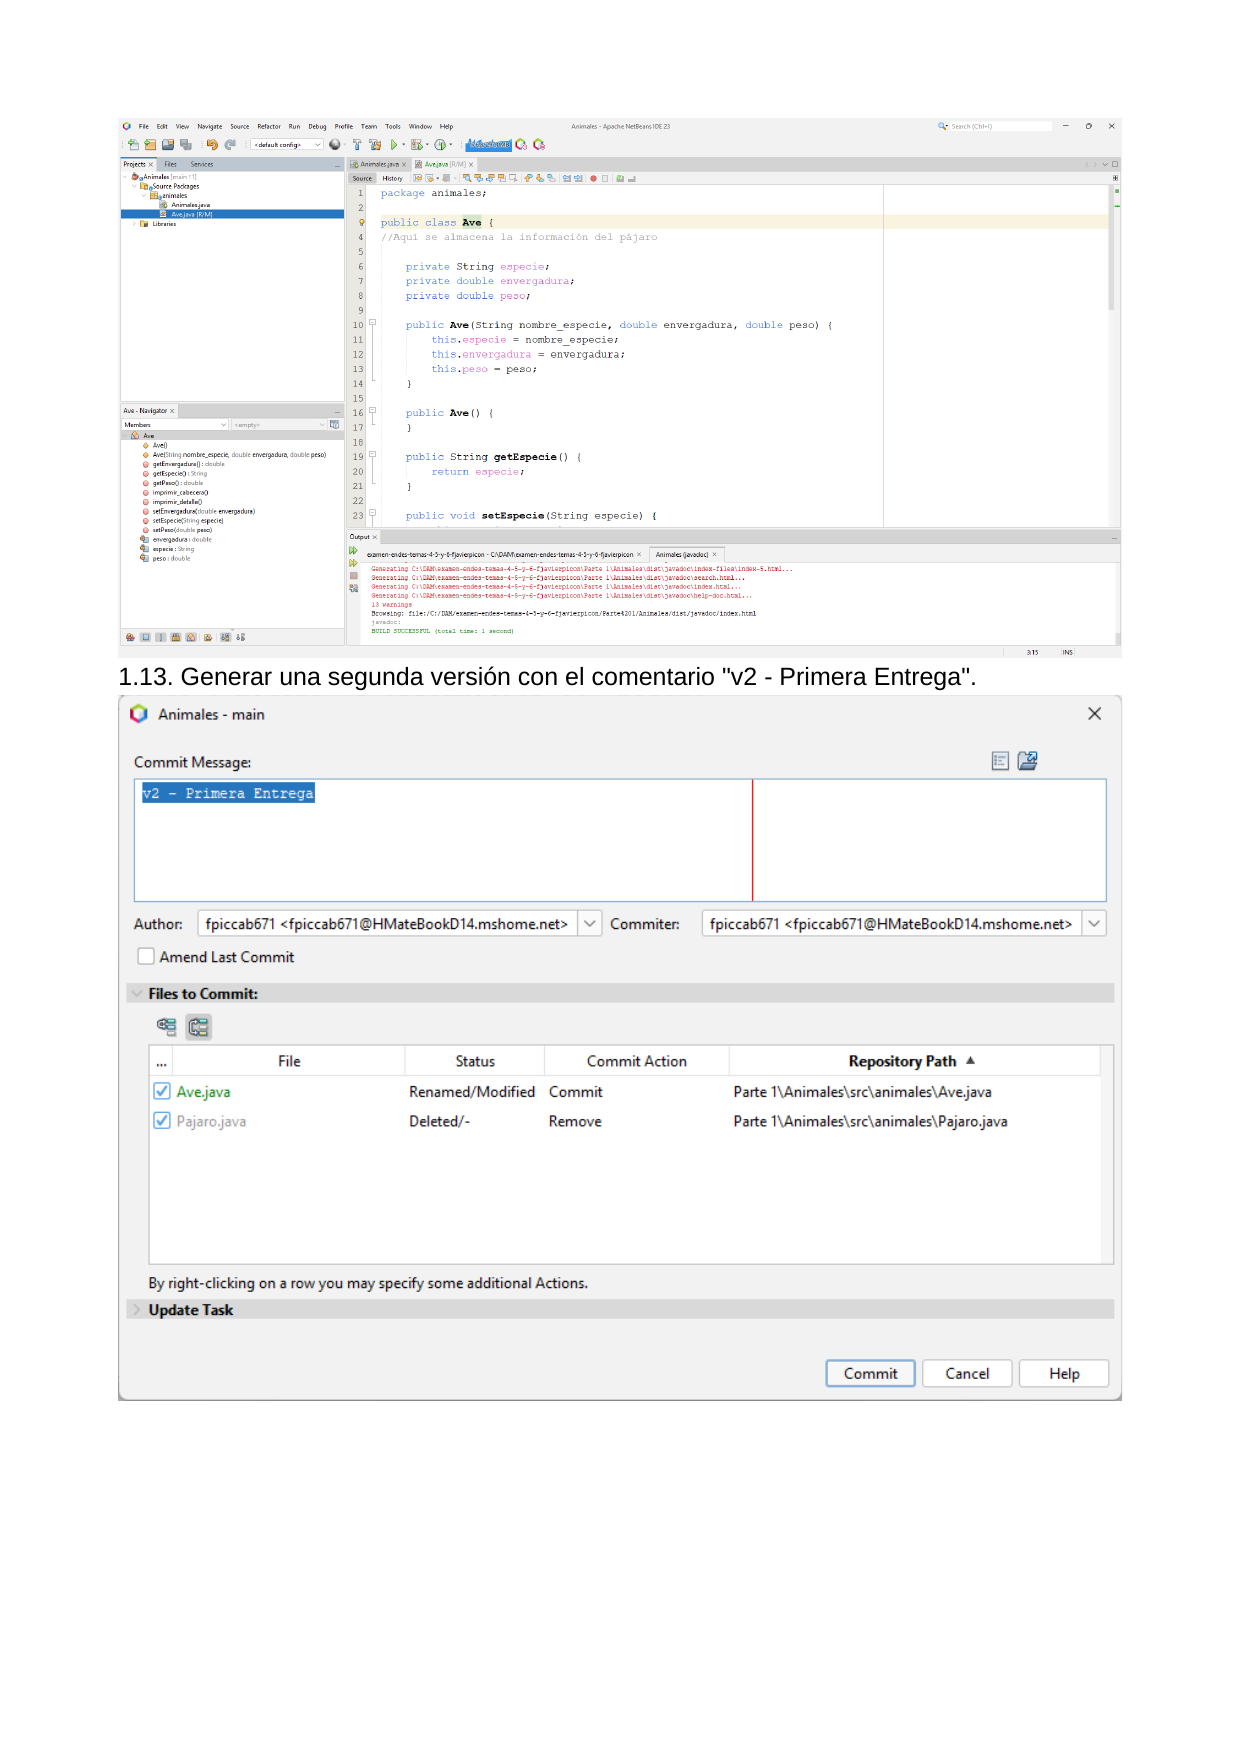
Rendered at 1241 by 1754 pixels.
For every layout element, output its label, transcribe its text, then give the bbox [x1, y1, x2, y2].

text 1.13. Generar una segunda versión con el comentario "v2 - Primera Entrega". [118, 662, 1122, 691]
